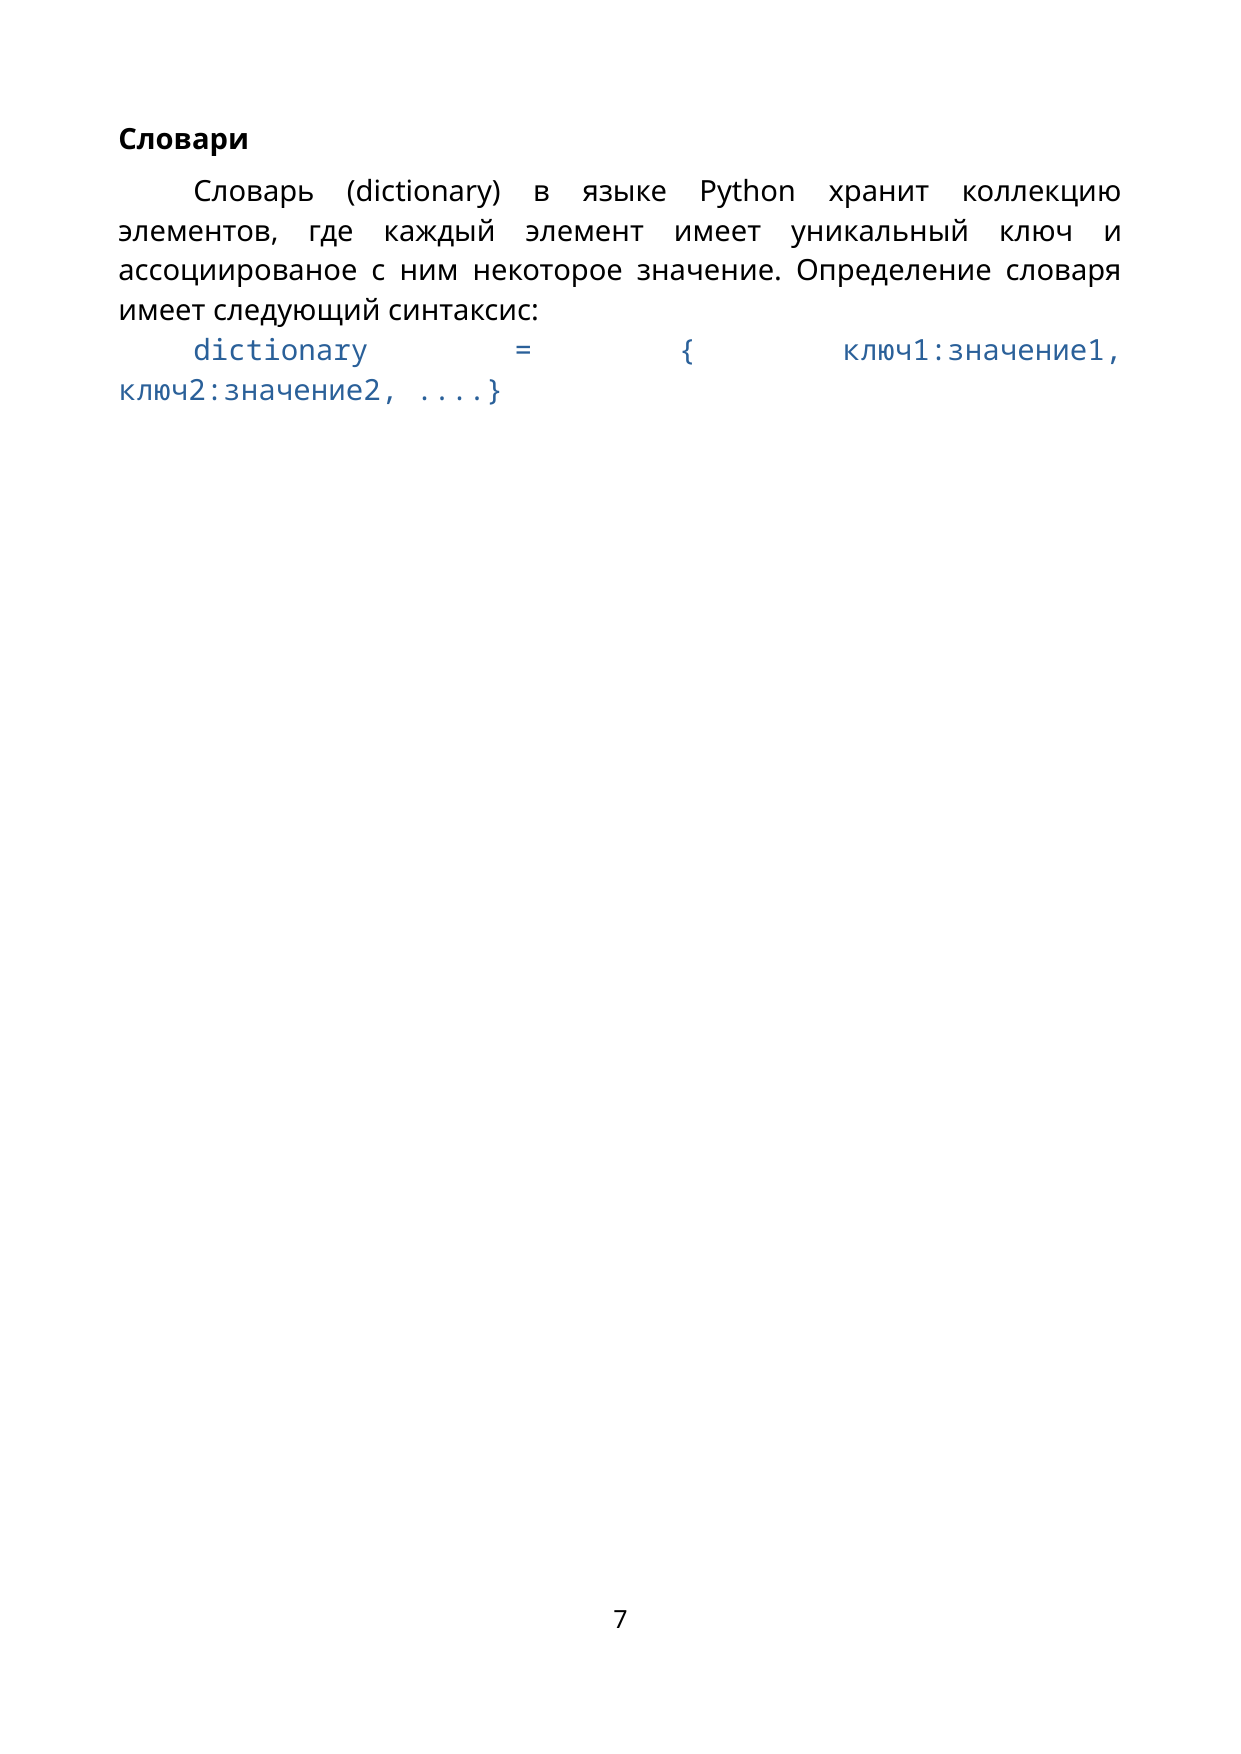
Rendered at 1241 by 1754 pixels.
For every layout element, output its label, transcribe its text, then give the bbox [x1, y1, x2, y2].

text Словарь (dictionary) в языке Python хранит коллекцию элементов, где каждый элемент имеет уникальный ключ и ассоциированое с ним некоторое значение. Определение словаря имеет следующий синтаксис: [118, 170, 1122, 329]
text dictionary = { ключ1:значение1, ключ2:значение2, ....} [118, 329, 1122, 408]
subtitle Словари [118, 118, 1122, 158]
